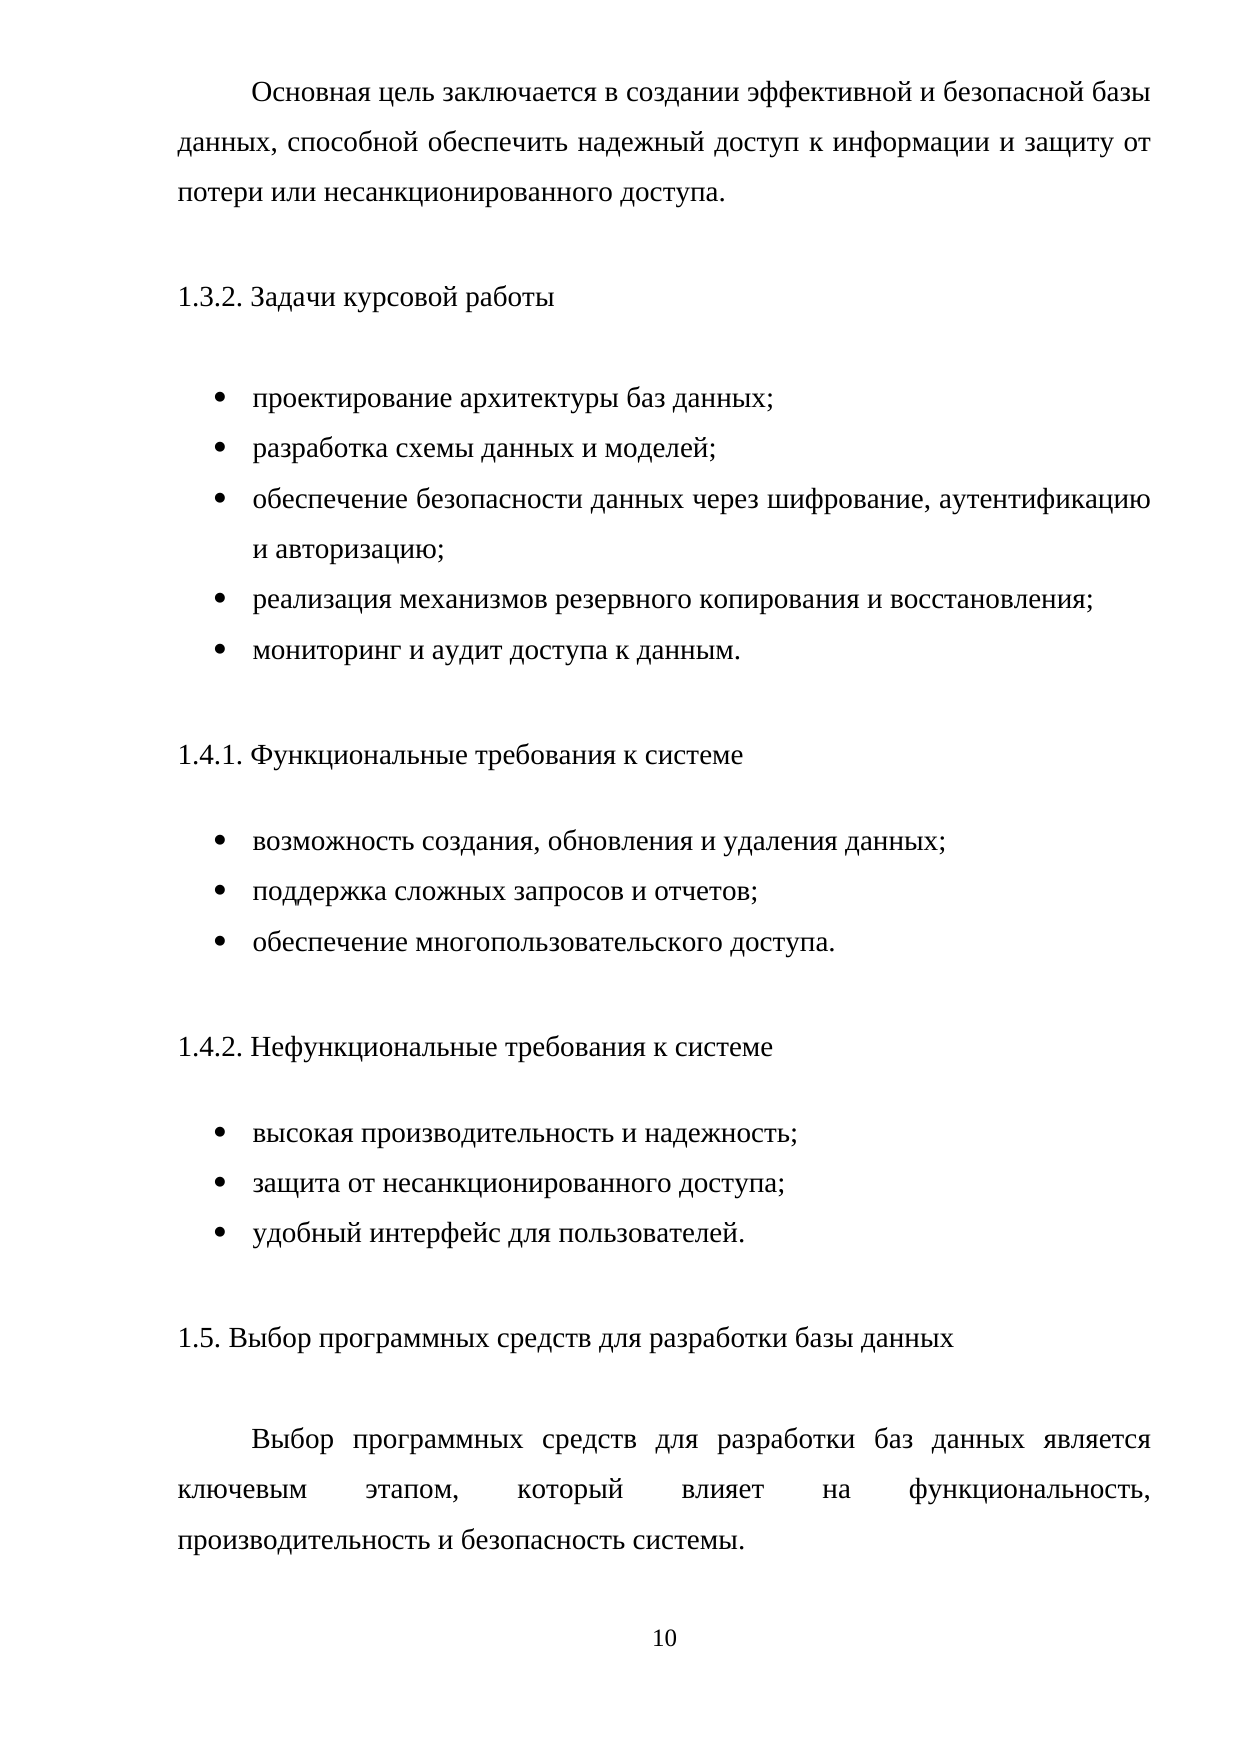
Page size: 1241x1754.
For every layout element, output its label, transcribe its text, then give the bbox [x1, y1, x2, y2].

list мониторинг и аудит доступа к данным. [215, 632, 1152, 666]
list возможность создания, обновления и удаления данных; [215, 823, 1152, 857]
list обеспечение безопасности данных через шифрование, аутентификацию и авторизацию; [215, 481, 1152, 565]
subtitle 1.3.2. Задачи курсовой работы [177, 279, 1152, 313]
list проектирование архитектуры баз данных; [215, 380, 1152, 413]
subtitle 1.4.2. Нефункциональные требования к системе [177, 1029, 1152, 1062]
text Основная цель заключается в создании эффективной и безопасной базы данных, способной обеспечить надежный доступ к информации и защиту от потери или несанкционированного доступа. [177, 74, 1152, 208]
subtitle 1.5. Выбор программных средств для разработки базы данных [177, 1321, 1152, 1354]
list высокая производительность и надежность; [215, 1115, 1152, 1148]
text Выбор программных средств для разработки баз данных является ключевым этапом, который влияет на функциональность, производительность и безопасность системы. [177, 1421, 1152, 1555]
subtitle 1.4.1. Функциональные требования к системе [177, 737, 1152, 770]
list разработка схемы данных и моделей; [215, 430, 1152, 464]
list обеспечение многопользовательского доступа. [215, 924, 1152, 957]
list поддержка сложных запросов и отчетов; [215, 873, 1152, 907]
list удобный интерфейс для пользователей. [215, 1216, 1152, 1249]
list реализация механизмов резервного копирования и восстановления; [215, 581, 1152, 615]
list защита от несанкционированного доступа; [215, 1165, 1152, 1199]
